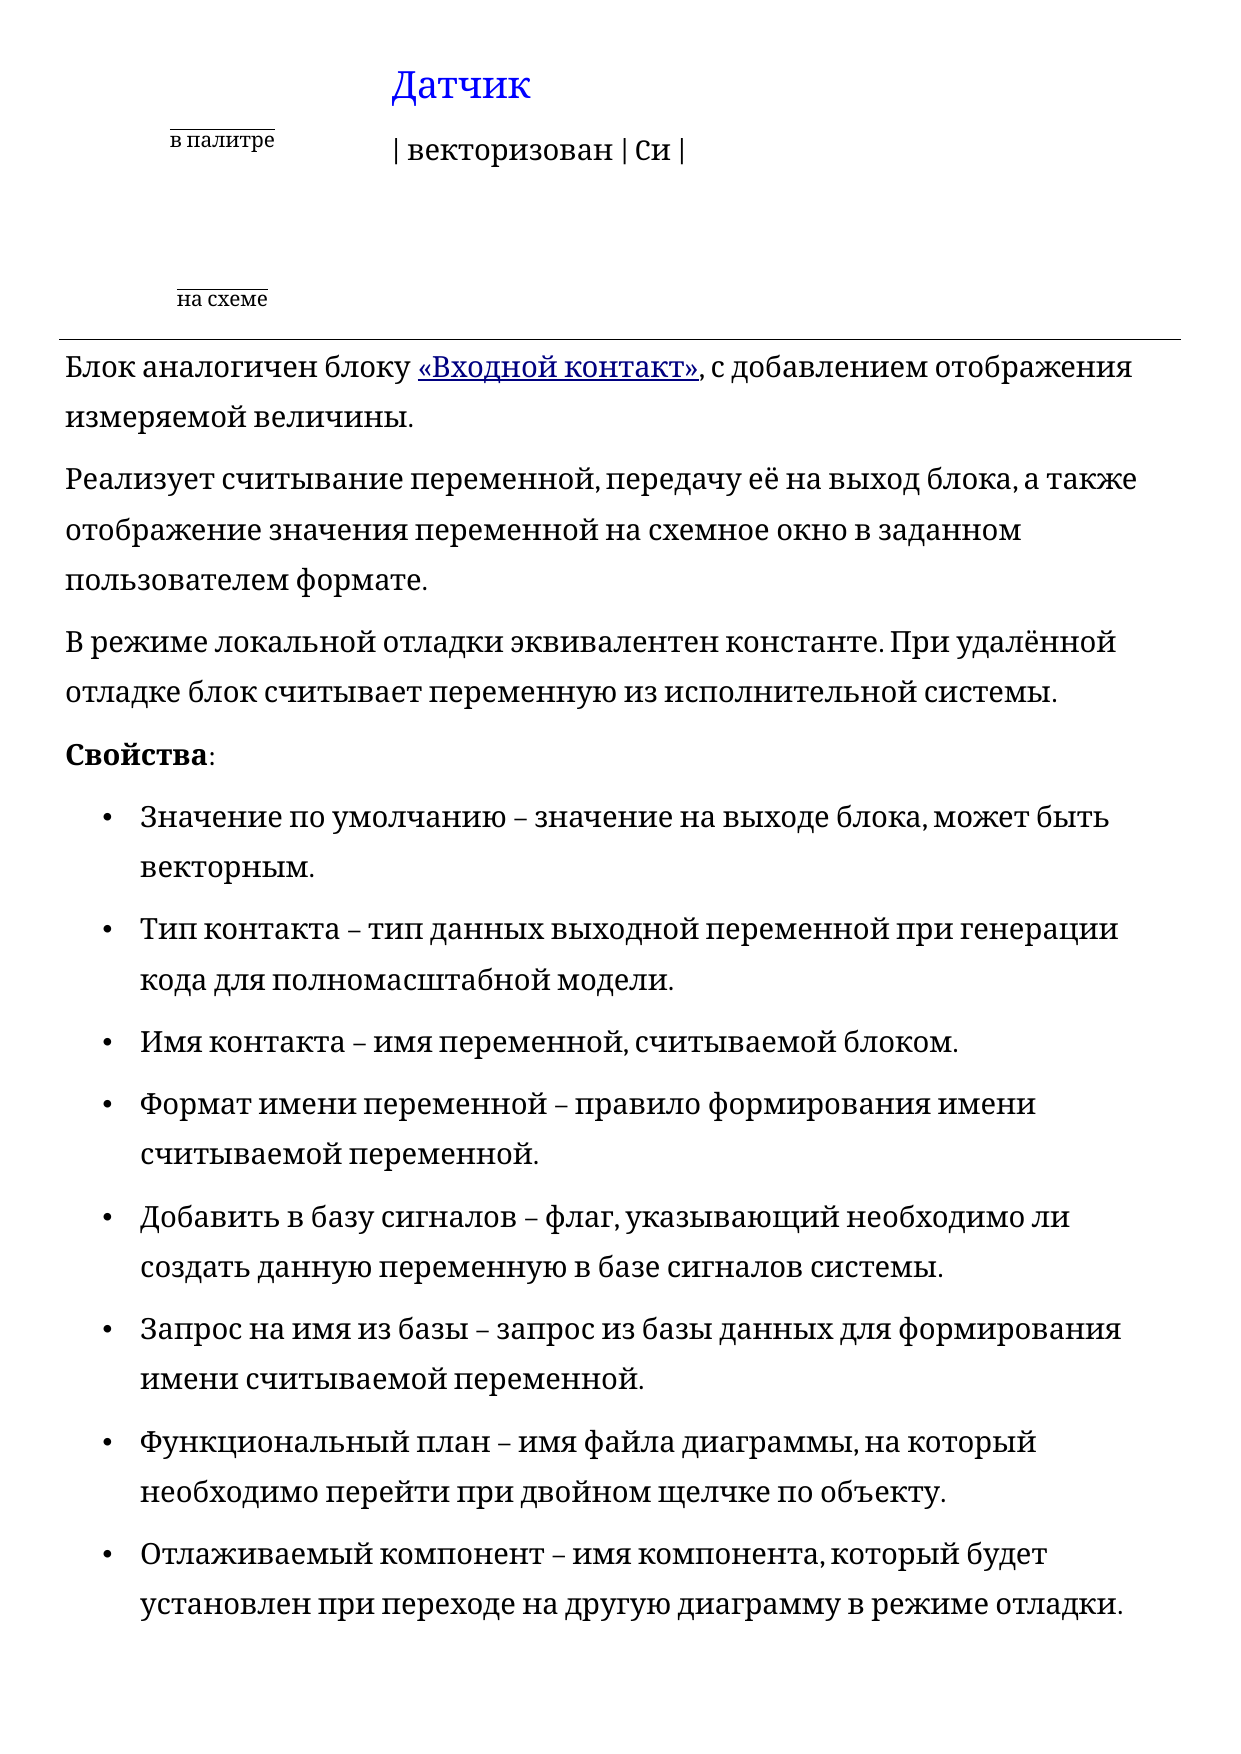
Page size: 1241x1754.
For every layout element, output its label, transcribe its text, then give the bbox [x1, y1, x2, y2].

table_header [59, 59, 386, 122]
table_cell [59, 180, 386, 282]
table_cell в палитре [59, 122, 386, 179]
table_cell [386, 282, 1181, 339]
table_cell [386, 180, 1181, 282]
table_header Датчик [386, 59, 1181, 122]
table_cell Блок аналогичен блоку «Входной контакт», с добавлением отображения измеряемой величины. Реализует считывание переменной, передачу её на выход блока, а также отображение значения переменной на схемное окно в заданном пользователем формате. В режиме локальной отладки эквивалентен константе. При удалённой отладке блок считывает переменную из исполнительной системы. Свойства: Значение по умолчанию – значение на выходе блока, может быть векторным. Тип контакта – тип данных выходной переменной при генерации кода для полномасштабной модели. Имя контакта – имя переменной, считываемой блоком. Формат имени переменной – правило формирования имени считываемой переменной. Добавить в базу сигналов – флаг, указывающий необходимо ли создать данную переменную в базе сигналов системы. Запрос на имя из базы – запрос из базы данных для формирования имени считываемой переменной. Функциональный план – имя файла диаграммы, на который необходимо перейти при двойном щелчке по объекту. Отлаживаемый компонент – имя компонента, который будет установлен при переходе на другую диаграмму в режиме отладки. [59, 340, 1181, 1634]
table_cell на схеме [59, 282, 386, 339]
table_cell | векторизован | Cи | [386, 122, 1181, 179]
